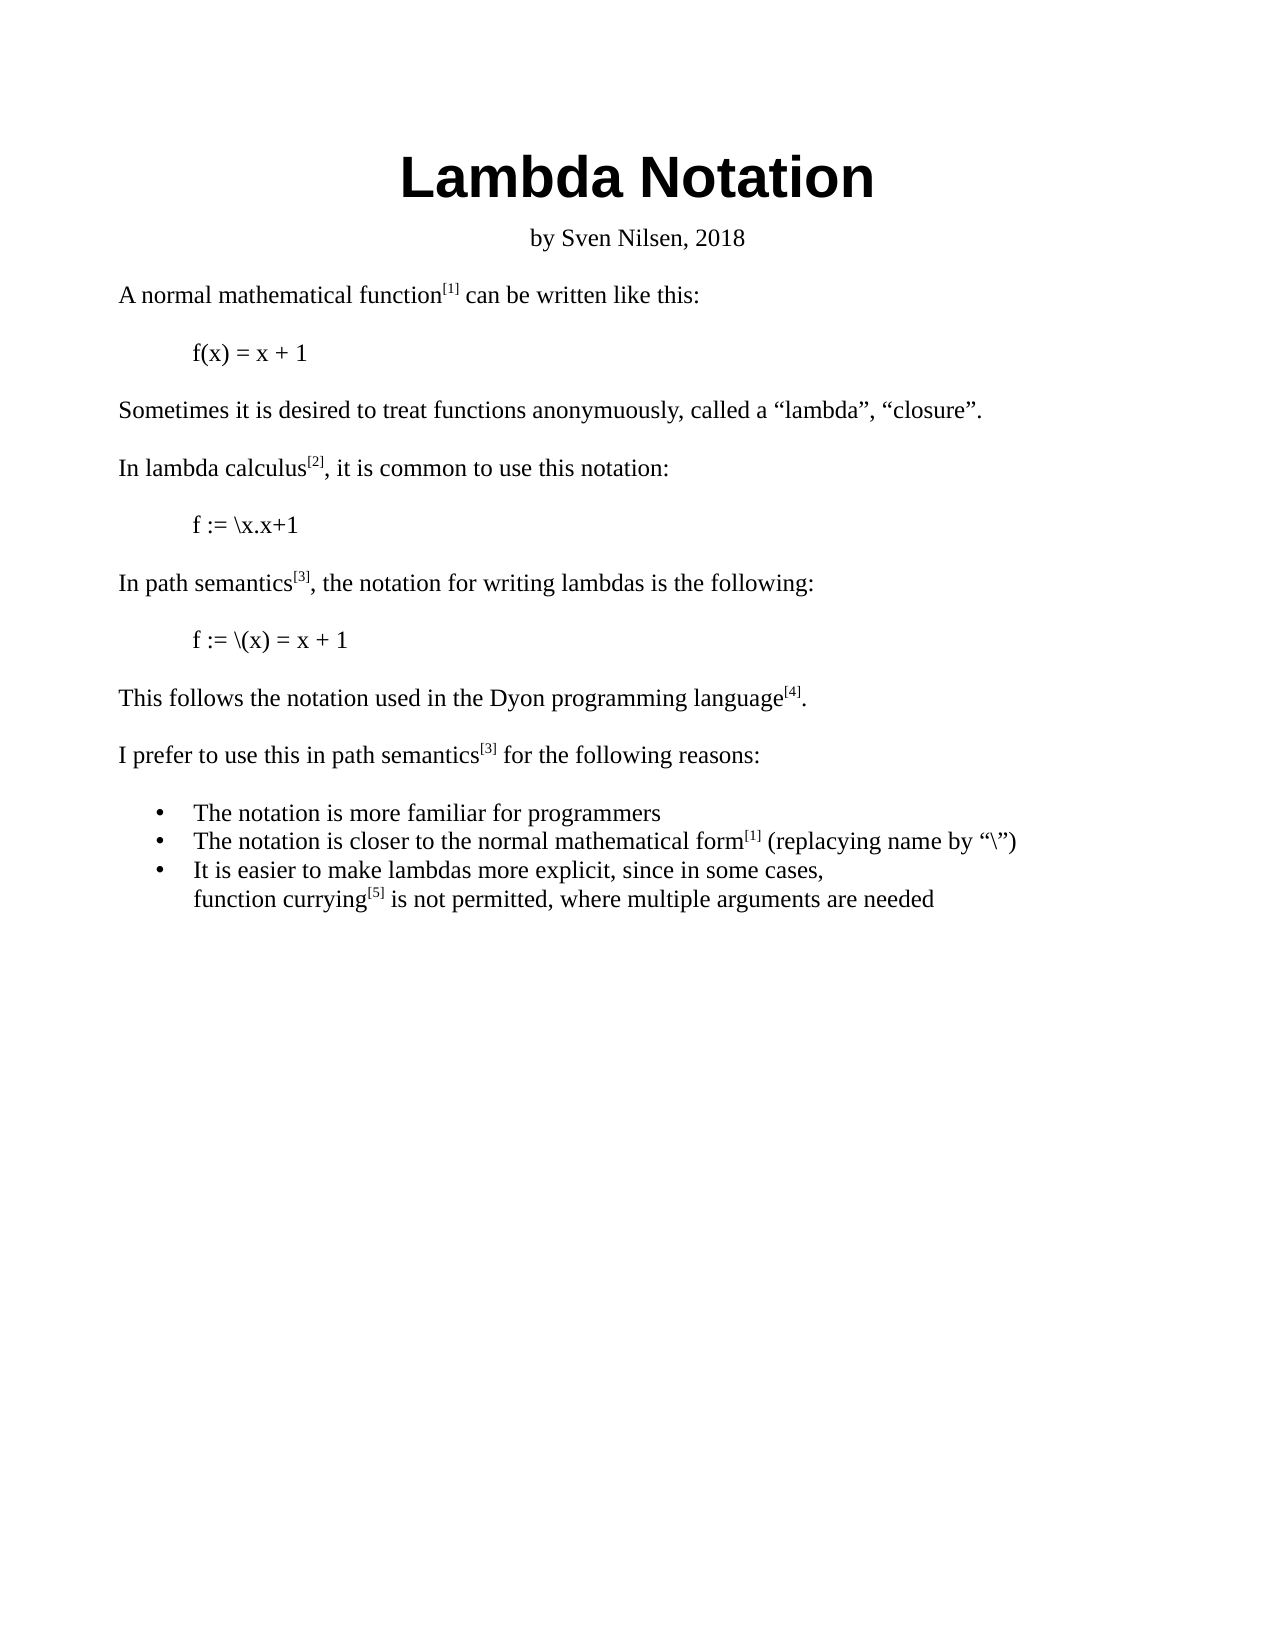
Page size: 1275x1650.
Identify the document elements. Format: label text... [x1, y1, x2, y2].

list The notation is closer to the normal mathematical form[1] (replacying name by “\”) [156, 826, 1157, 855]
text f := \x.x+1 [118, 510, 1157, 539]
text A normal mathematical function[1] can be written like this: [118, 280, 1157, 309]
text In lambda calculus[2], it is common to use this notation: [118, 453, 1157, 481]
text f := \(x) = x + 1 [118, 625, 1157, 654]
text I prefer to use this in path semantics[3] for the following reasons: [118, 740, 1157, 769]
title Lambda Notation [118, 143, 1157, 210]
list It is easier to make lambdas more explicit, since in some cases, function currying[5] is not permitted, where multiple arguments are needed [156, 855, 1157, 913]
text In path semantics[3], the notation for writing lambdas is the following: [118, 568, 1157, 596]
list The notation is more familiar for programmers [156, 798, 1157, 826]
text Sometimes it is desired to treat functions anonymuously, called a “lambda”, “closure”. [118, 395, 1157, 424]
text This follows the notation used in the Dyon programming language[4]. [118, 683, 1157, 711]
text f(x) = x + 1 [118, 338, 1157, 366]
text by Sven Nilsen, 2018 [118, 223, 1157, 251]
